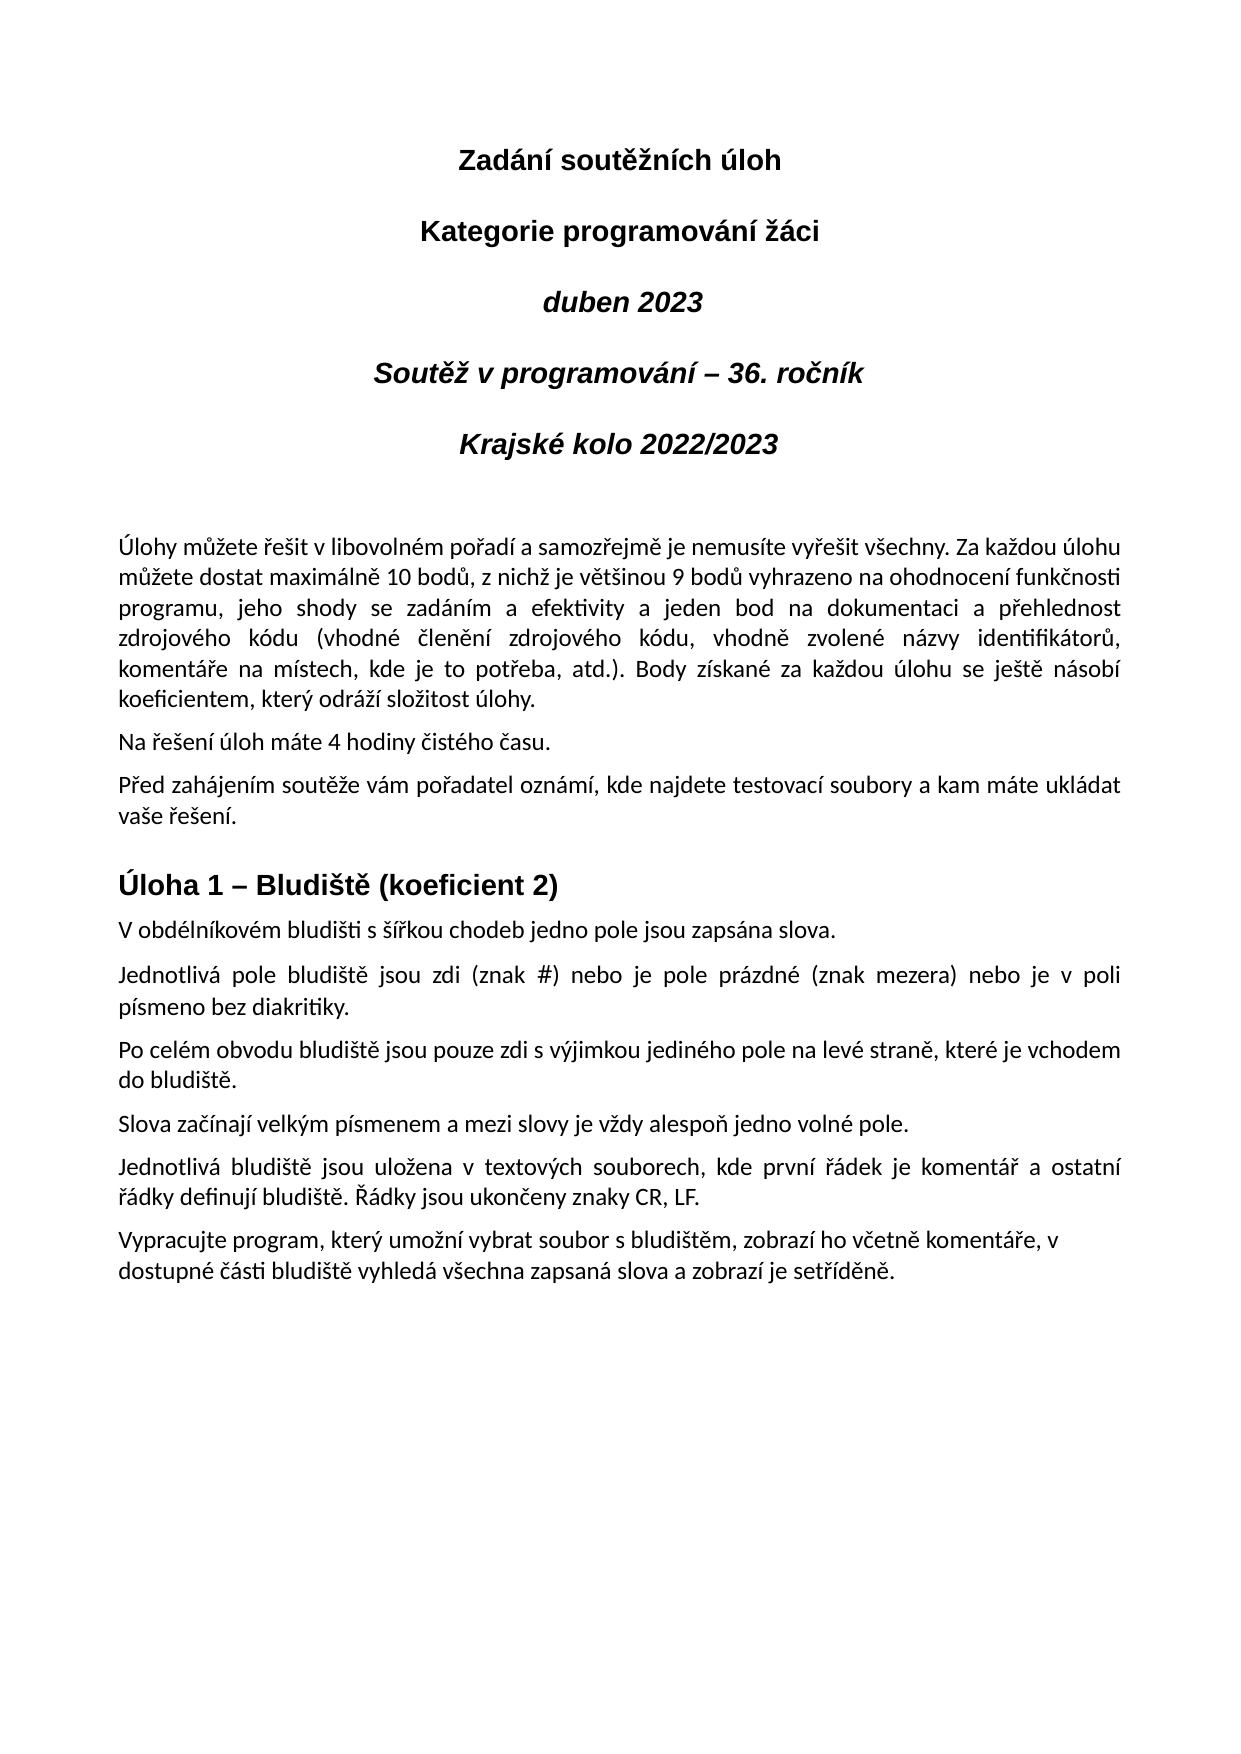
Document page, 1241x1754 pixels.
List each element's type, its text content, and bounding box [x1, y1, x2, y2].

text Slova začínají velkým písmenem a mezi slovy je vždy alespoň jedno volné pole. [118, 1108, 1122, 1138]
subtitle duben 2023 [118, 285, 1122, 319]
text V obdélníkovém bludišti s šířkou chodeb jedno pole jsou zapsána slova. [118, 914, 1122, 944]
text Úlohy můžete řešit v libovolném pořadí a samozřejmě je nemusíte vyřešit všechny. Za každou úlohu můžete dostat maximálně 10 bodů, z nichž je většinou 9 bodů vyhrazeno na ohodnocení funkčnosti programu, jeho shody se zadáním a efektivity a jeden bod na dokumentaci a přehlednost zdrojového kódu (vhodné členění zdrojového kódu, vhodně zvolené názvy identifikátorů, komentáře na místech, kde je to potřeba, atd.). Body získané za každou úlohu se ještě násobí koeficientem, který odráží složitost úlohy. [118, 531, 1122, 714]
subtitle Úloha 1 – Bludiště (koeficient 2) [118, 868, 1122, 902]
text Před zahájením soutěže vám pořadatel oznámí, kde najdete testovací soubory a kam máte ukládat vaše řešení. [118, 769, 1122, 831]
text Jednotlivá pole bludiště jsou zdi (znak #) nebo je pole prázdné (znak mezera) nebo je v poli písmeno bez diakritiky. [118, 957, 1122, 1022]
subtitle Zadání soutěžních úloh [118, 143, 1122, 177]
subtitle Soutěž v programování – 36. ročník [118, 356, 1122, 390]
text Jednotlivá bludiště jsou uložena v textových souborech, kde první řádek je komentář a ostatní řádky definují bludiště. Řádky jsou ukončeny znaky CR, LF. [118, 1151, 1122, 1212]
subtitle Kategorie programování žáci [118, 214, 1122, 248]
text Vypracujte program, který umožní vybrat soubor s bludištěm, zobrazí ho včetně komentáře, v dostupné části bludiště vyhledá všechna zapsaná slova a zobrazí je setříděně. [118, 1224, 1122, 1285]
text Na řešení úloh máte 4 hodiny čistého času. [118, 726, 1122, 757]
text Po celém obvodu bludiště jsou pouze zdi s výjimkou jediného pole na levé straně, které je vchodem do bludiště. [118, 1034, 1122, 1095]
subtitle Krajské kolo 2022/2023 [118, 427, 1122, 461]
